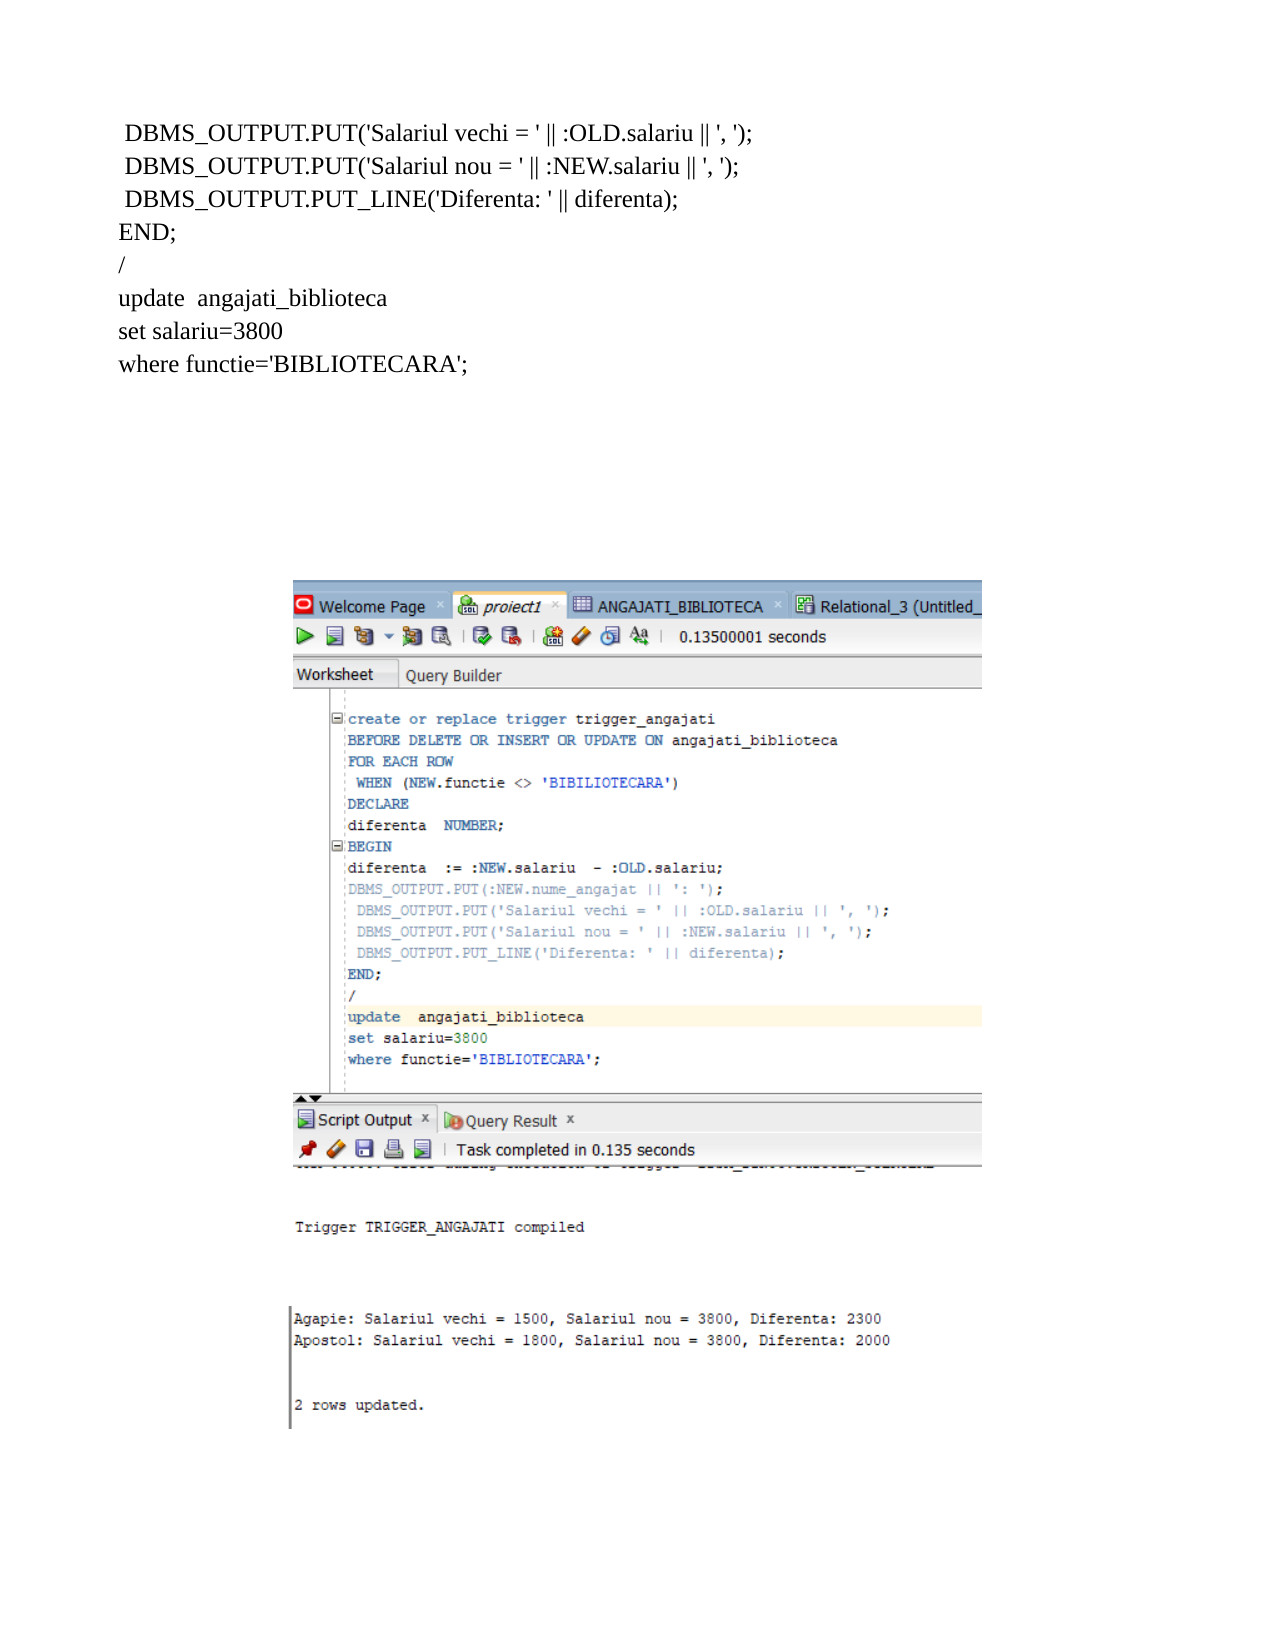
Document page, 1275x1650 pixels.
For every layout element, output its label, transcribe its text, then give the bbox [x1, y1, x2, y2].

text update angajati_biblioteca [118, 283, 1157, 312]
text / [118, 250, 1157, 279]
text set salariu=3800 [118, 316, 1157, 345]
text DBMS_OUTPUT.PUT('Salariul nou = ' || :NEW.salariu || ', '); [118, 151, 1157, 180]
text END; [118, 217, 1157, 246]
text DBMS_OUTPUT.PUT('Salariul vechi = ' || :OLD.salariu || ', '); [118, 118, 1157, 147]
text where functie='BIBLIOTECARA'; [118, 349, 1157, 378]
text DBMS_OUTPUT.PUT_LINE('Diferenta: ' || diferenta); [118, 184, 1157, 213]
